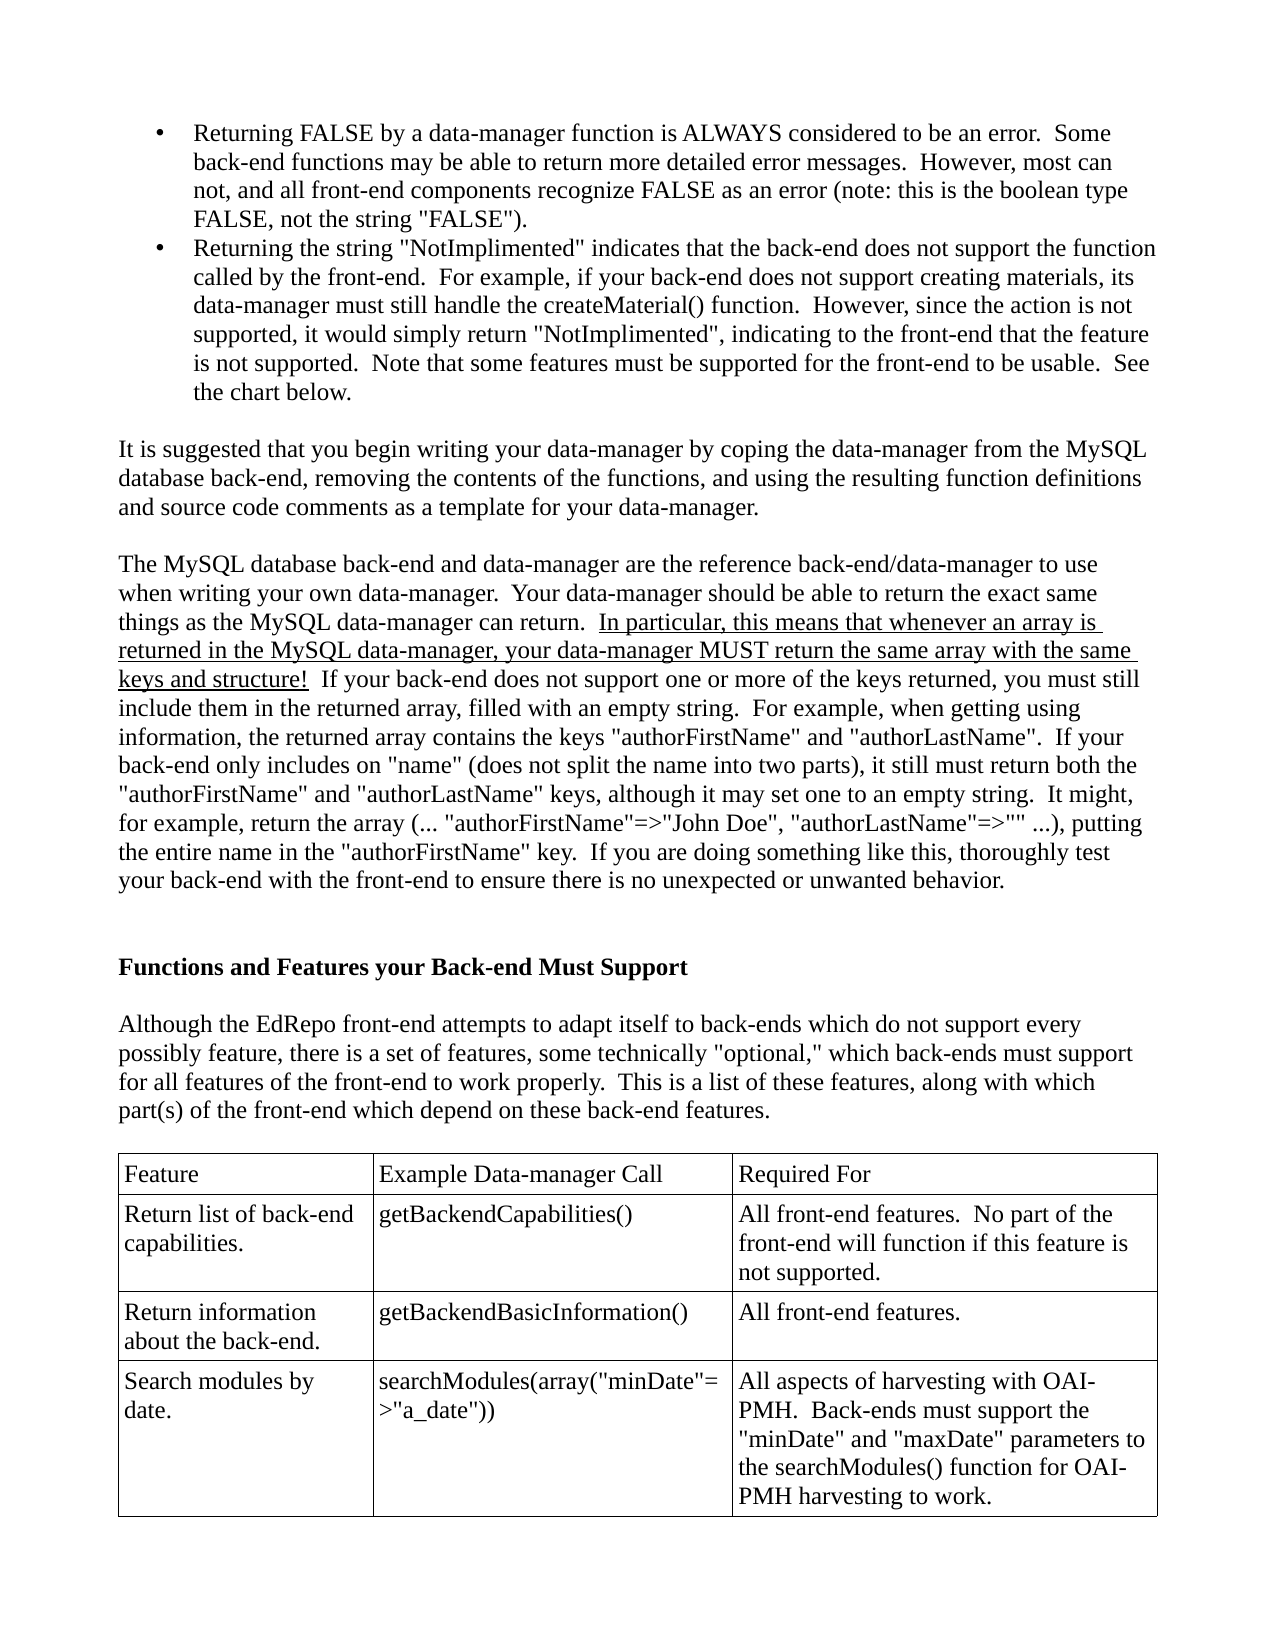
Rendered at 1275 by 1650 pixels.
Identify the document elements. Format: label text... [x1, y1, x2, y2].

table_cell Return list of back-end capabilities. [119, 1195, 373, 1291]
list Returning the string "NotImplimented" indicates that the back-end does not support the function called by the front-end. For example, if your back-end does not support creating materials, its data-manager must still handle the createMaterial() function. However, since the action is not supported, it would simply return "NotImplimented", indicating to the front-end that the feature is not supported. Note that some features must be supported for the front-end to be usable. See the chart below. [156, 233, 1157, 406]
text The MySQL database back-end and data-manager are the reference back-end/data-manager to use when writing your own data-manager. Your data-manager should be able to return the exact same things as the MySQL data-manager can return. In particular, this means that whenever an array is returned in the MySQL data-manager, your data-manager MUST return the same array with the same keys and structure! If your back-end does not support one or more of the keys returned, you must still include them in the returned array, filled with an empty string. For example, when getting using information, the returned array contains the keys "authorFirstName" and "authorLastName". If your back-end only includes on "name" (does not split the name into two parts), it still must return both the "authorFirstName" and "authorLastName" keys, although it may set one to an empty string. It might, for example, return the array (... "authorFirstName"=>"John Doe", "authorLastName"=>"" ...), putting the entire name in the "authorFirstName" key. If you are doing something like this, thoroughly test your back-end with the front-end to ensure there is no unexpected or unwanted behavior. [118, 549, 1157, 894]
table_cell Return information about the back-end. [119, 1292, 373, 1360]
text It is suggested that you begin writing your data-manager by coping the data-manager from the MySQL database back-end, removing the contents of the functions, and using the resulting function definitions and source code comments as a template for your data-manager. [118, 434, 1157, 521]
table_cell All aspects of harvesting with OAI-PMH. Back-ends must support the "minDate" and "maxDate" parameters to the searchModules() function for OAI-PMH harvesting to work. [733, 1361, 1157, 1516]
text Although the EdRepo front-end attempts to adapt itself to back-ends which do not support every possibly feature, there is a set of features, some technically "optional," which back-ends must support for all features of the front-end to work properly. This is a list of these features, along with which part(s) of the front-end which depend on these back-end features. [118, 1009, 1157, 1124]
table_header Feature [119, 1154, 373, 1193]
text Functions and Features your Back-end Must Support [118, 952, 1157, 981]
table_cell All front-end features. No part of the front-end will function if this feature is not supported. [733, 1195, 1157, 1291]
table_cell getBackendBasicInformation() [374, 1292, 732, 1360]
table_cell getBackendCapabilities() [374, 1195, 732, 1291]
table_cell Search modules by date. [119, 1361, 373, 1516]
table_cell searchModules(array("minDate"=>"a_date")) [374, 1361, 732, 1516]
table_header Example Data-manager Call [374, 1154, 732, 1193]
list Returning FALSE by a data-manager function is ALWAYS considered to be an error. Some back-end functions may be able to return more detailed error messages. However, most can not, and all front-end components recognize FALSE as an error (note: this is the boolean type FALSE, not the string "FALSE"). [156, 118, 1157, 233]
table_header Required For [733, 1154, 1157, 1193]
table_cell All front-end features. [733, 1292, 1157, 1360]
